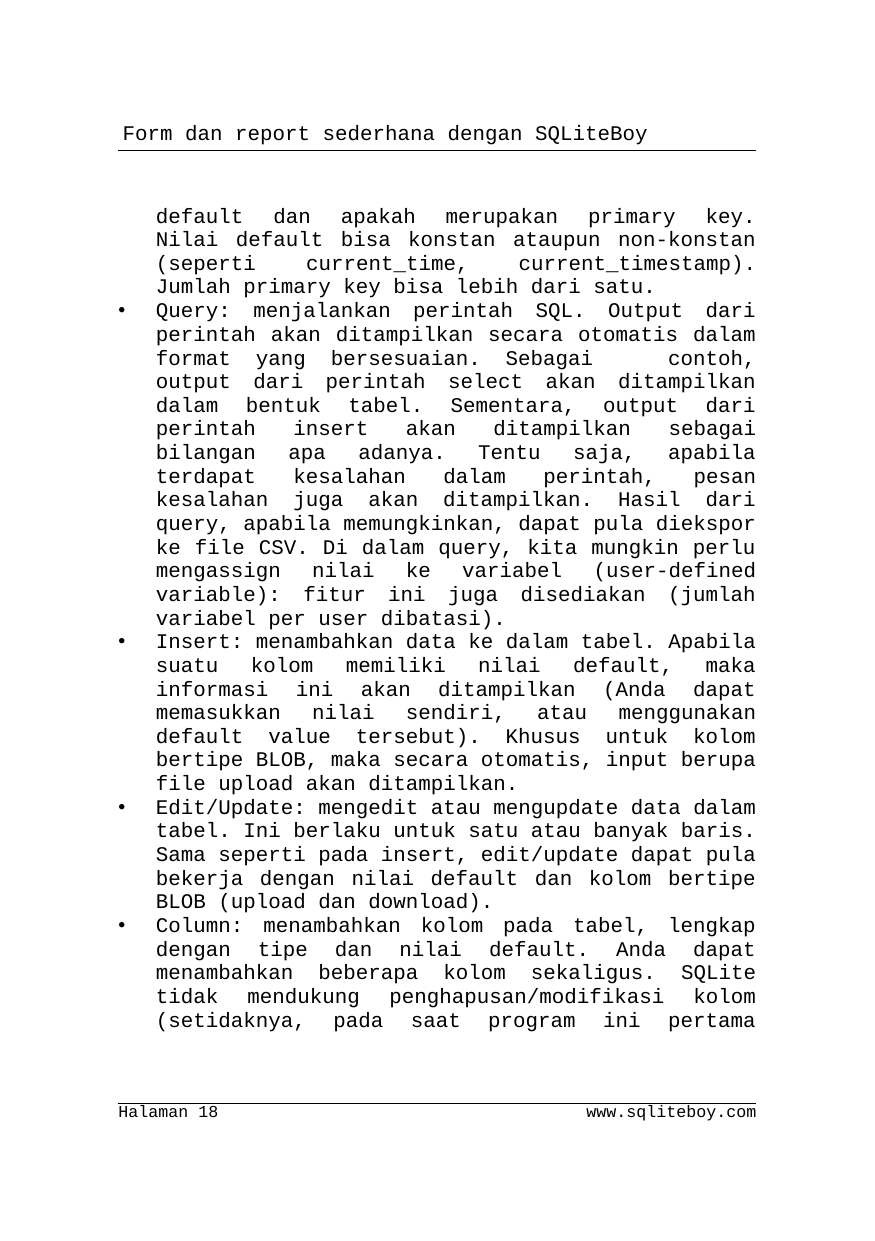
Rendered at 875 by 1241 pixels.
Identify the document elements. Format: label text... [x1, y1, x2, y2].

list default dan apakah merupakan primary key. Nilai default bisa konstan ataupun non-konstan (seperti current_time, current_timestamp). Jumlah primary key bisa lebih dari satu. [118, 206, 756, 300]
list Query: menjalankan perintah SQL. Output dari perintah akan ditampilkan secara otomatis dalam format yang bersesuaian. Sebagai contoh, output dari perintah select akan ditampilkan dalam bentuk tabel. Sementara, output dari perintah insert akan ditampilkan sebagai bilangan apa adanya. Tentu saja, apabila terdapat kesalahan dalam perintah, pesan kesalahan juga akan ditampilkan. Hasil dari query, apabila memungkinkan, dapat pula diekspor ke file CSV. Di dalam query, kita mungkin perlu mengassign nilai ke variabel (user-defined variable): fitur ini juga disediakan (jumlah variabel per user dibatasi). [118, 300, 756, 631]
list Column: menambahkan kolom pada tabel, lengkap dengan tipe dan nilai default. Anda dapat menambahkan beberapa kolom sekaligus. SQLite tidak mendukung penghapusan/modifikasi kolom (setidaknya, pada saat program ini pertama [118, 915, 756, 1033]
list Edit/Update: mengedit atau mengupdate data dalam tabel. Ini berlaku untuk satu atau banyak baris. Sama seperti pada insert, edit/update dapat pula bekerja dengan nilai default dan kolom bertipe BLOB (upload dan download). [118, 797, 756, 915]
list Insert: menambahkan data ke dalam tabel. Apabila suatu kolom memiliki nilai default, maka informasi ini akan ditampilkan (Anda dapat memasukkan nilai sendiri, atau menggunakan default value tersebut). Khusus untuk kolom bertipe BLOB, maka secara otomatis, input berupa file upload akan ditampilkan. [118, 631, 756, 797]
